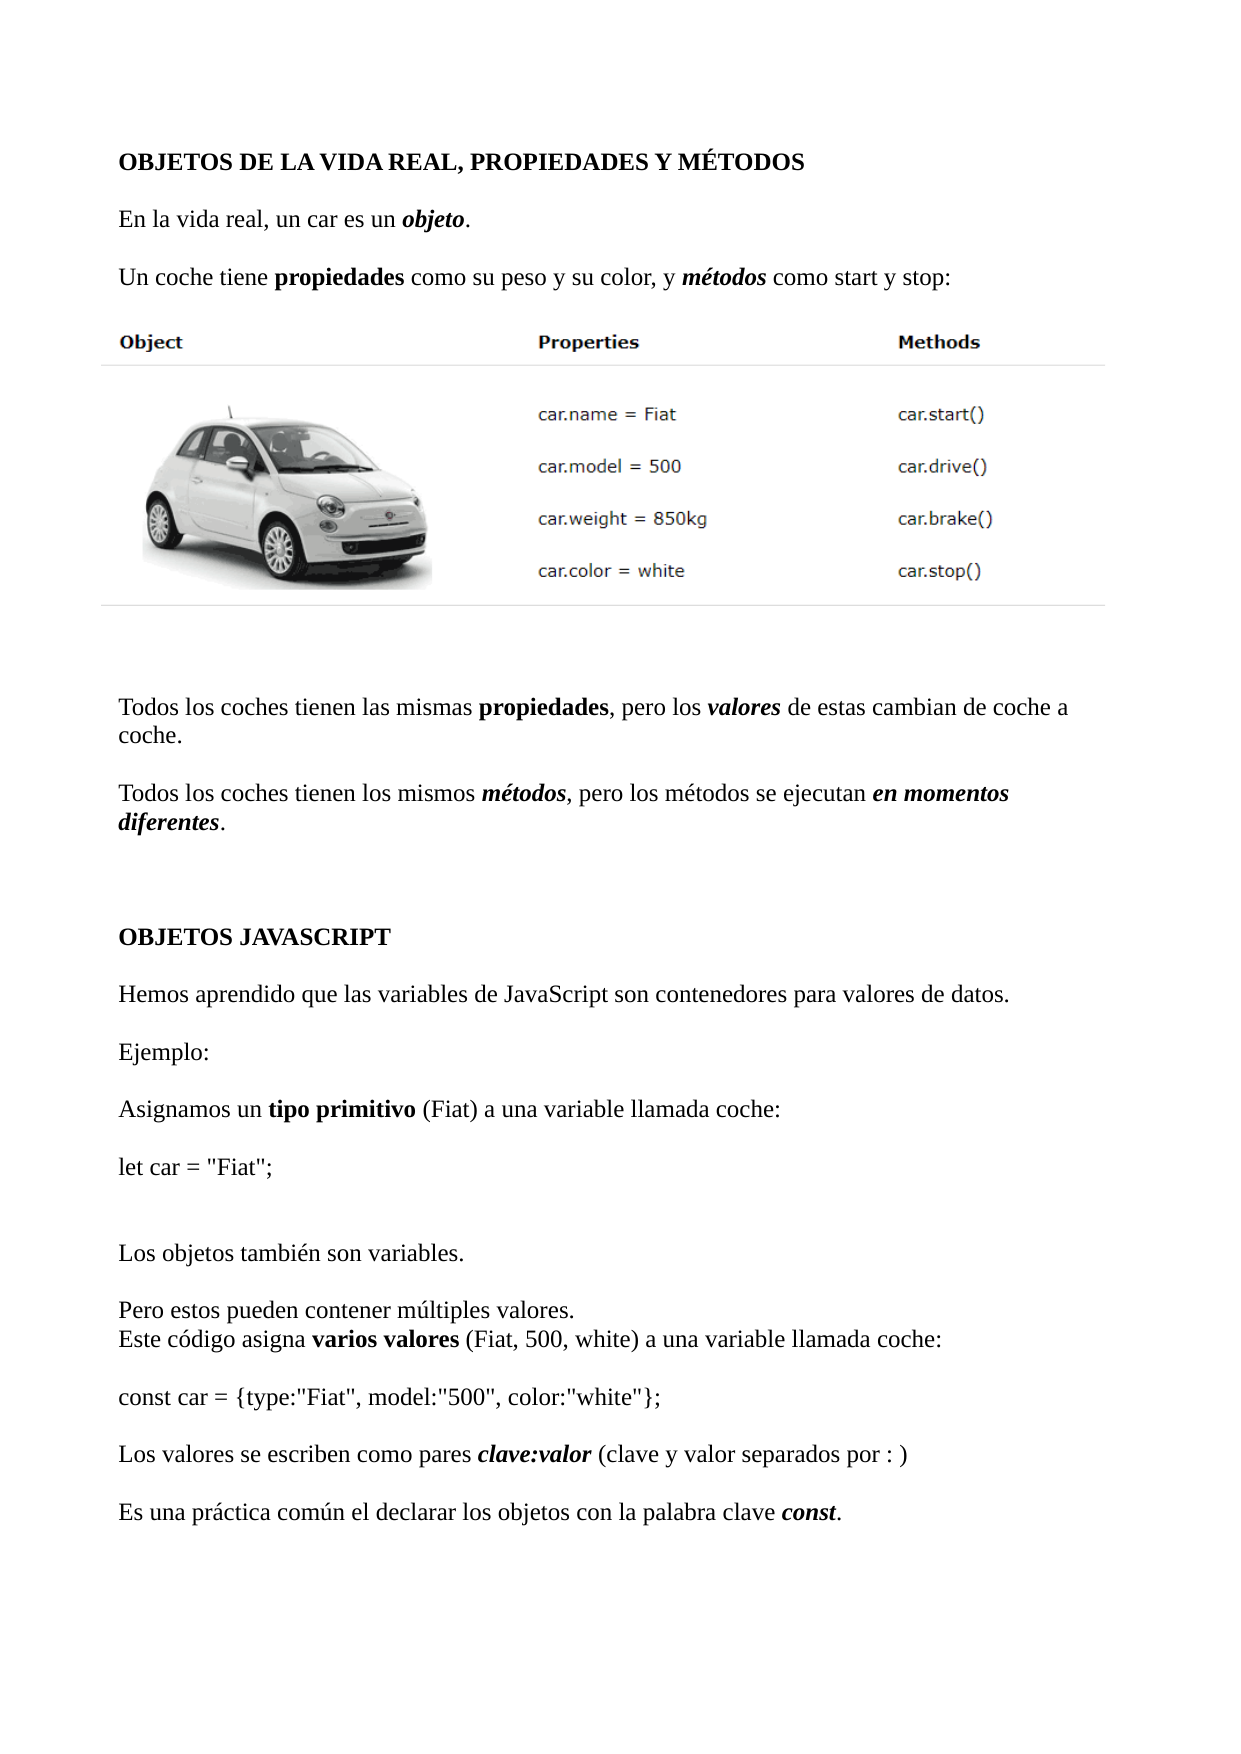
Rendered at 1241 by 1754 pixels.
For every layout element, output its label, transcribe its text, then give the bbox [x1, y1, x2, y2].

text const car = {type:"Fiat", model:"500", color:"white"}; [118, 1382, 1122, 1410]
text Los valores se escriben como pares clave:valor (clave y valor separados por : ) [118, 1439, 1122, 1468]
text Es una práctica común el declarar los objetos con la palabra clave const. [118, 1497, 1122, 1525]
text Asignamos un tipo primitivo (Fiat) a una variable llamada coche: [118, 1094, 1122, 1123]
text Todos los coches tienen los mismos métodos, pero los métodos se ejecutan en momentos diferentes. [118, 778, 1122, 835]
text Hemos aprendido que las variables de JavaScript son contenedores para valores de datos. [118, 979, 1122, 1008]
text OBJETOS DE LA VIDA REAL, PROPIEDADES Y MÉTODOS [118, 147, 1122, 176]
text Un coche tiene propiedades como su peso y su color, y métodos como start y stop: [118, 262, 1122, 291]
text Todos los coches tienen las mismas propiedades, pero los valores de estas cambian de coche a coche. [118, 692, 1122, 749]
text Ejemplo: [118, 1037, 1122, 1065]
text OBJETOS JAVASCRIPT [118, 922, 1122, 950]
text Los objetos también son variables. Pero estos pueden contener múltiples valores. Este código asigna varios valores (Fiat, 500, white) a una variable llamada coche: [118, 1238, 1122, 1353]
text let car = "Fiat"; [118, 1152, 1122, 1180]
text En la vida real, un car es un objeto. [118, 204, 1122, 233]
picture [101, 323, 1105, 606]
